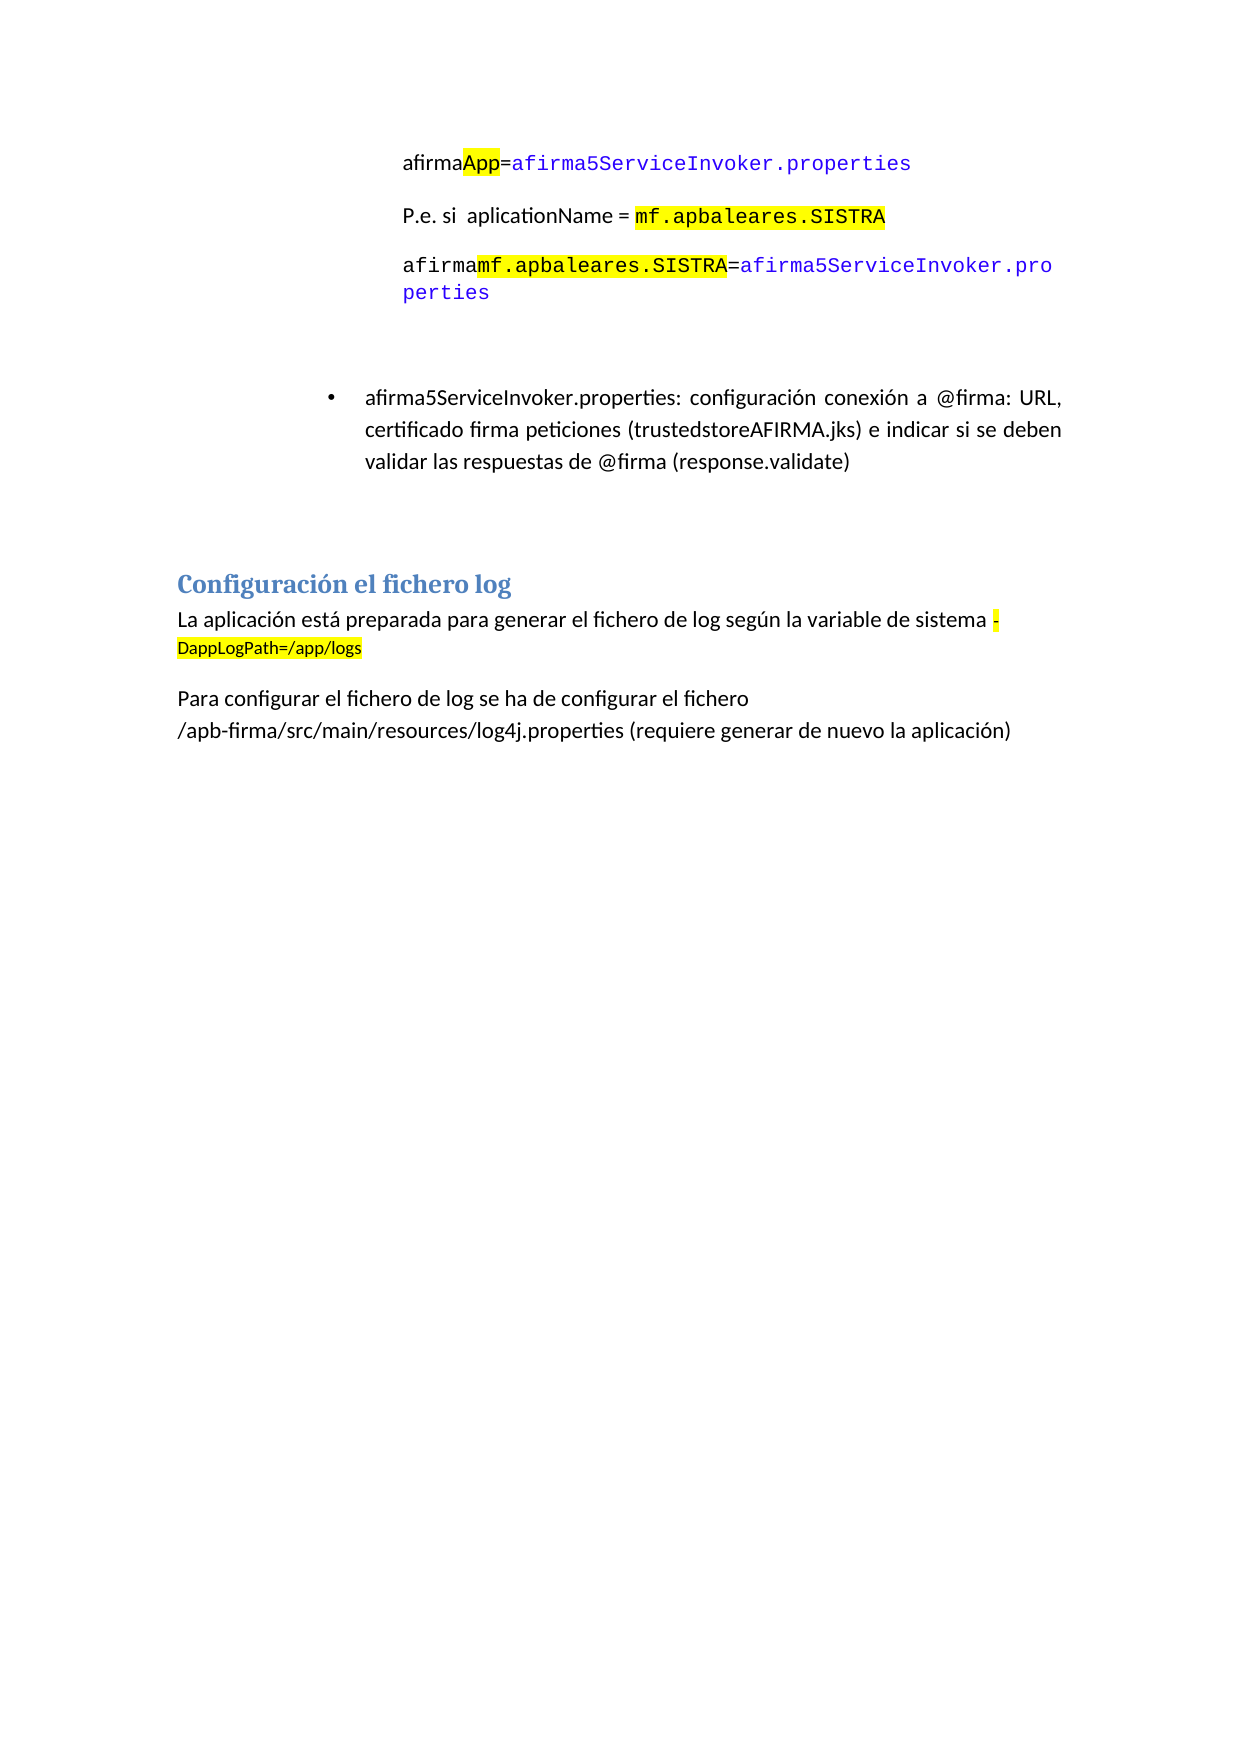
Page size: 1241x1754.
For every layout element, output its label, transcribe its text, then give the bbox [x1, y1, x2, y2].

list afirma5ServiceInvoker.properties: configuración conexión a @firma: URL, certificado firma peticiones (trustedstoreAFIRMA.jks) e indicar si se deben validar las respuestas de @firma (response.validate) [327, 383, 1063, 476]
list afirmamf.apbaleares.SISTRA=afirma5ServiceInvoker.properties [365, 255, 1063, 306]
text afirmaApp=afirma5ServiceInvoker.properties [177, 148, 1063, 176]
text La aplicación está preparada para generar el fichero de log según la variable de sistema -DappLogPath=/app/logs [177, 605, 1063, 659]
text Para configurar el fichero de log se ha de configurar el fichero /apb-firma/src/main/resources/log4j.properties (requiere generar de nuevo la aplicación) [177, 684, 1063, 744]
subtitle Configuración el fichero log [177, 569, 1063, 601]
text P.e. si aplicationName = mf.apbaleares.SISTRA [177, 201, 1063, 230]
